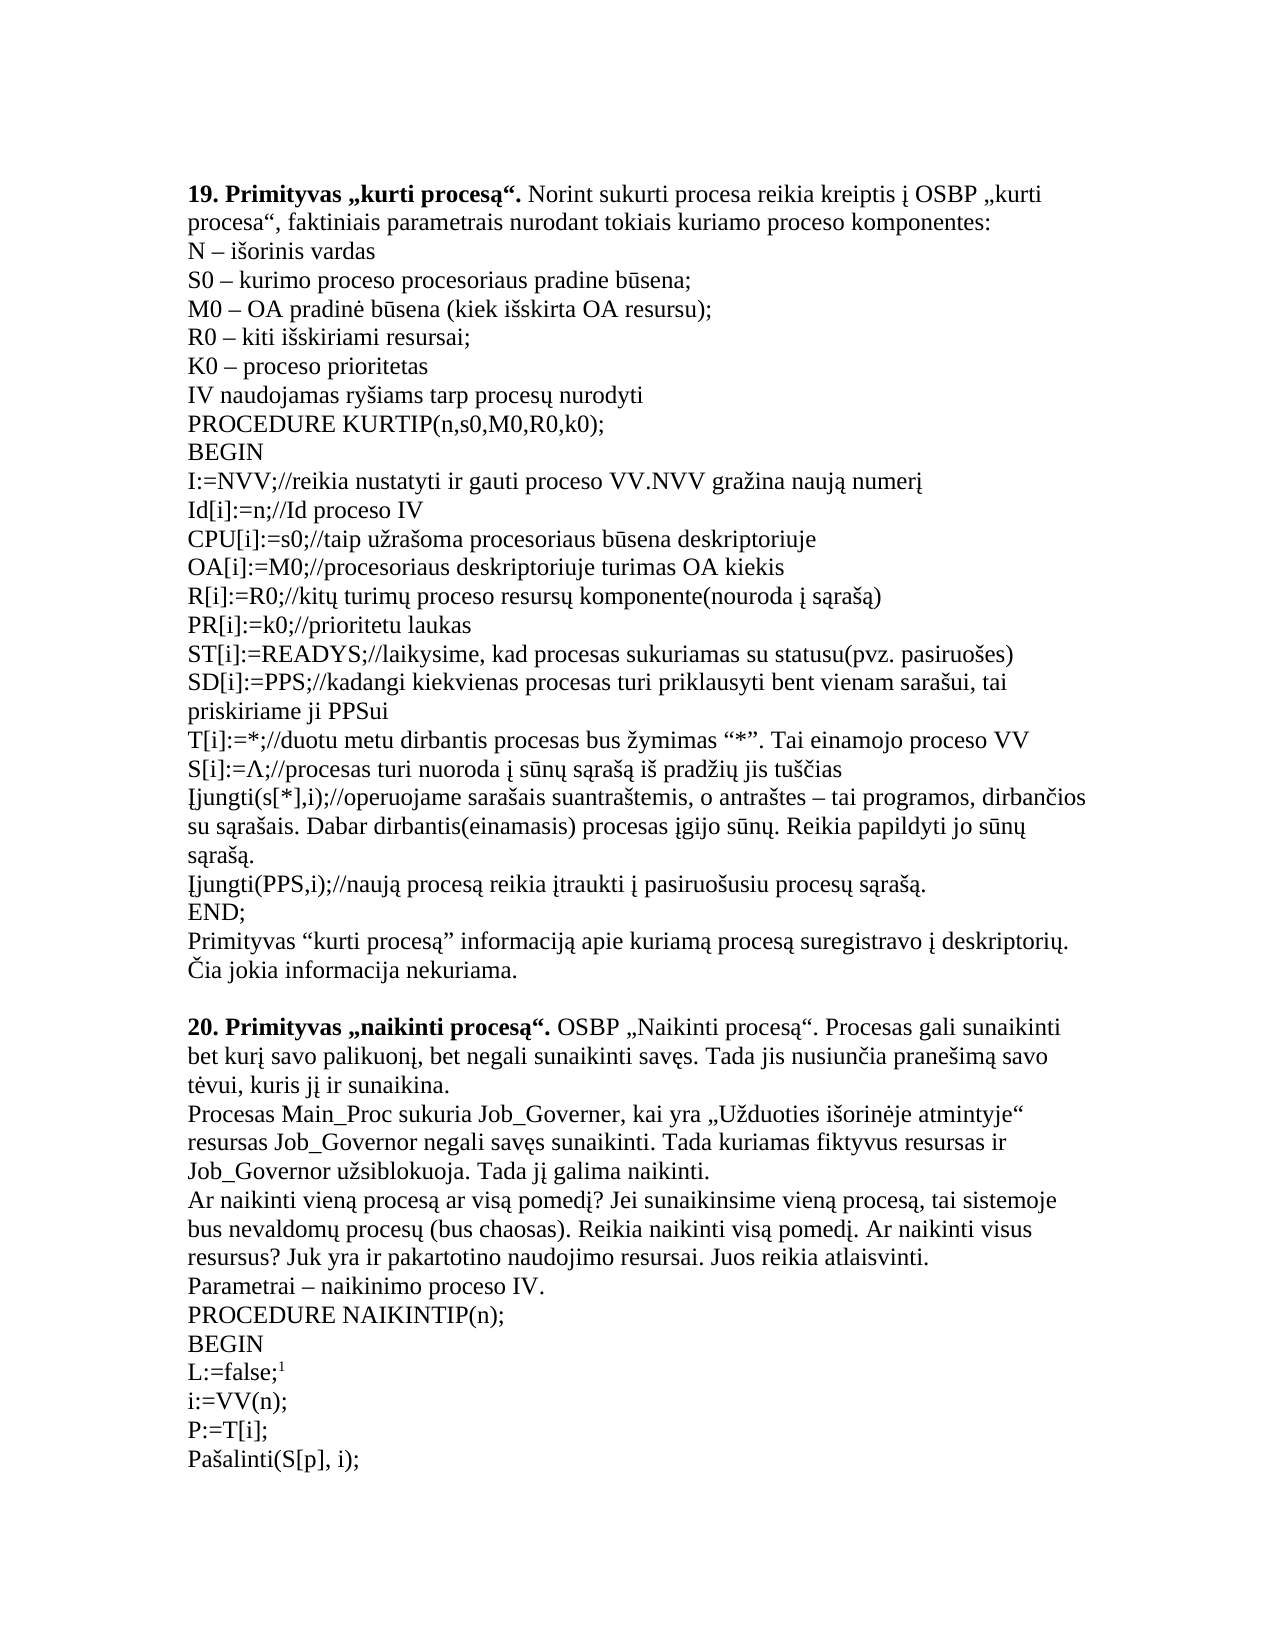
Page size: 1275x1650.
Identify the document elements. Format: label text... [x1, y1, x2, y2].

text Įjungti(s[*],i);//operuojame sarašais suantraštemis, o antraštes – tai programos, dirbančios su sąrašais. Dabar dirbantis(einamasis) procesas įgijo sūnų. Reikia papildyti jo sūnų sąrašą. [187, 782, 1087, 869]
text Parametrai – naikinimo proceso IV. [187, 1271, 1087, 1300]
text I:=NVV;//reikia nustatyti ir gauti proceso VV.NVV gražina naują numerį [187, 466, 1087, 495]
text Primityvas “kurti procesą” informaciją apie kuriamą procesą suregistravo į deskriptorių. Čia jokia informacija nekuriama. [187, 926, 1087, 984]
text M0 – OA pradinė būsena (kiek išskirta OA resursu); [187, 294, 1087, 322]
text P:=T[i]; [187, 1415, 1087, 1444]
text 19. Primityvas „kurti procesą“. Norint sukurti procesa reikia kreiptis į OSBP „kurti procesa“, faktiniais parametrais nurodant tokiais kuriamo proceso komponentes: [187, 179, 1087, 236]
text BEGIN [187, 1329, 1087, 1357]
text BEGIN [187, 437, 1087, 466]
text CPU[i]:=s0;//taip užrašoma procesoriaus būsena deskriptoriuje [187, 524, 1087, 552]
text K0 – proceso prioritetas [187, 351, 1087, 380]
text N – išorinis vardas [187, 236, 1087, 265]
text OA[i]:=M0;//procesoriaus deskriptoriuje turimas OA kiekis [187, 552, 1087, 581]
text Pašalinti(S[p], i); [187, 1444, 1087, 1472]
text i:=VV(n); [187, 1386, 1087, 1415]
text PROCEDURE NAIKINTIP(n); [187, 1300, 1087, 1329]
text SD[i]:=PPS;//kadangi kiekvienas procesas turi priklausyti bent vienam sarašui, tai priskiriame ji PPSui [187, 667, 1087, 725]
text Ar naikinti vieną procesą ar visą pomedį? Jei sunaikinsime vieną procesą, tai sistemoje bus nevaldomų procesų (bus chaosas). Reikia naikinti visą pomedį. Ar naikinti visus resursus? Juk yra ir pakartotino naudojimo resursai. Juos reikia atlaisvinti. [187, 1185, 1087, 1271]
text L:=false;1 [187, 1357, 1087, 1386]
text PR[i]:=k0;//prioritetu laukas [187, 610, 1087, 639]
text T[i]:=*;//duotu metu dirbantis procesas bus žymimas “*”. Tai einamojo proceso VV [187, 725, 1087, 754]
text IV naudojamas ryšiams tarp procesų nurodyti [187, 380, 1087, 409]
text ST[i]:=READYS;//laikysime, kad procesas sukuriamas su statusu(pvz. pasiruošes) [187, 639, 1087, 667]
text 20. Primityvas „naikinti procesą“. OSBP „Naikinti procesą“. Procesas gali sunaikinti bet kurį savo palikuonį, bet negali sunaikinti savęs. Tada jis nusiunčia pranešimą savo tėvui, kuris jį ir sunaikina. [187, 1012, 1087, 1099]
text R0 – kiti išskiriami resursai; [187, 322, 1087, 351]
text S0 – kurimo proceso procesoriaus pradine būsena; [187, 265, 1087, 294]
text END; [187, 897, 1087, 926]
text Įjungti(PPS,i);//naują procesą reikia įtraukti į pasiruošusiu procesų sąrašą. [187, 869, 1087, 897]
text R[i]:=R0;//kitų turimų proceso resursų komponente(nouroda į sąrašą) [187, 581, 1087, 610]
text Procesas Main_Proc sukuria Job_Governer, kai yra „Užduoties išorinėje atmintyje“ resursas Job_Governor negali savęs sunaikinti. Tada kuriamas fiktyvus resursas ir Job_Governor užsiblokuoja. Tada jį galima naikinti. [187, 1099, 1087, 1185]
text S[i]:=Λ;//procesas turi nuoroda į sūnų sąrašą iš pradžių jis tuščias [187, 754, 1087, 782]
text Id[i]:=n;//Id proceso IV [187, 495, 1087, 524]
text PROCEDURE KURTIP(n,s0,M0,R0,k0); [187, 409, 1087, 437]
